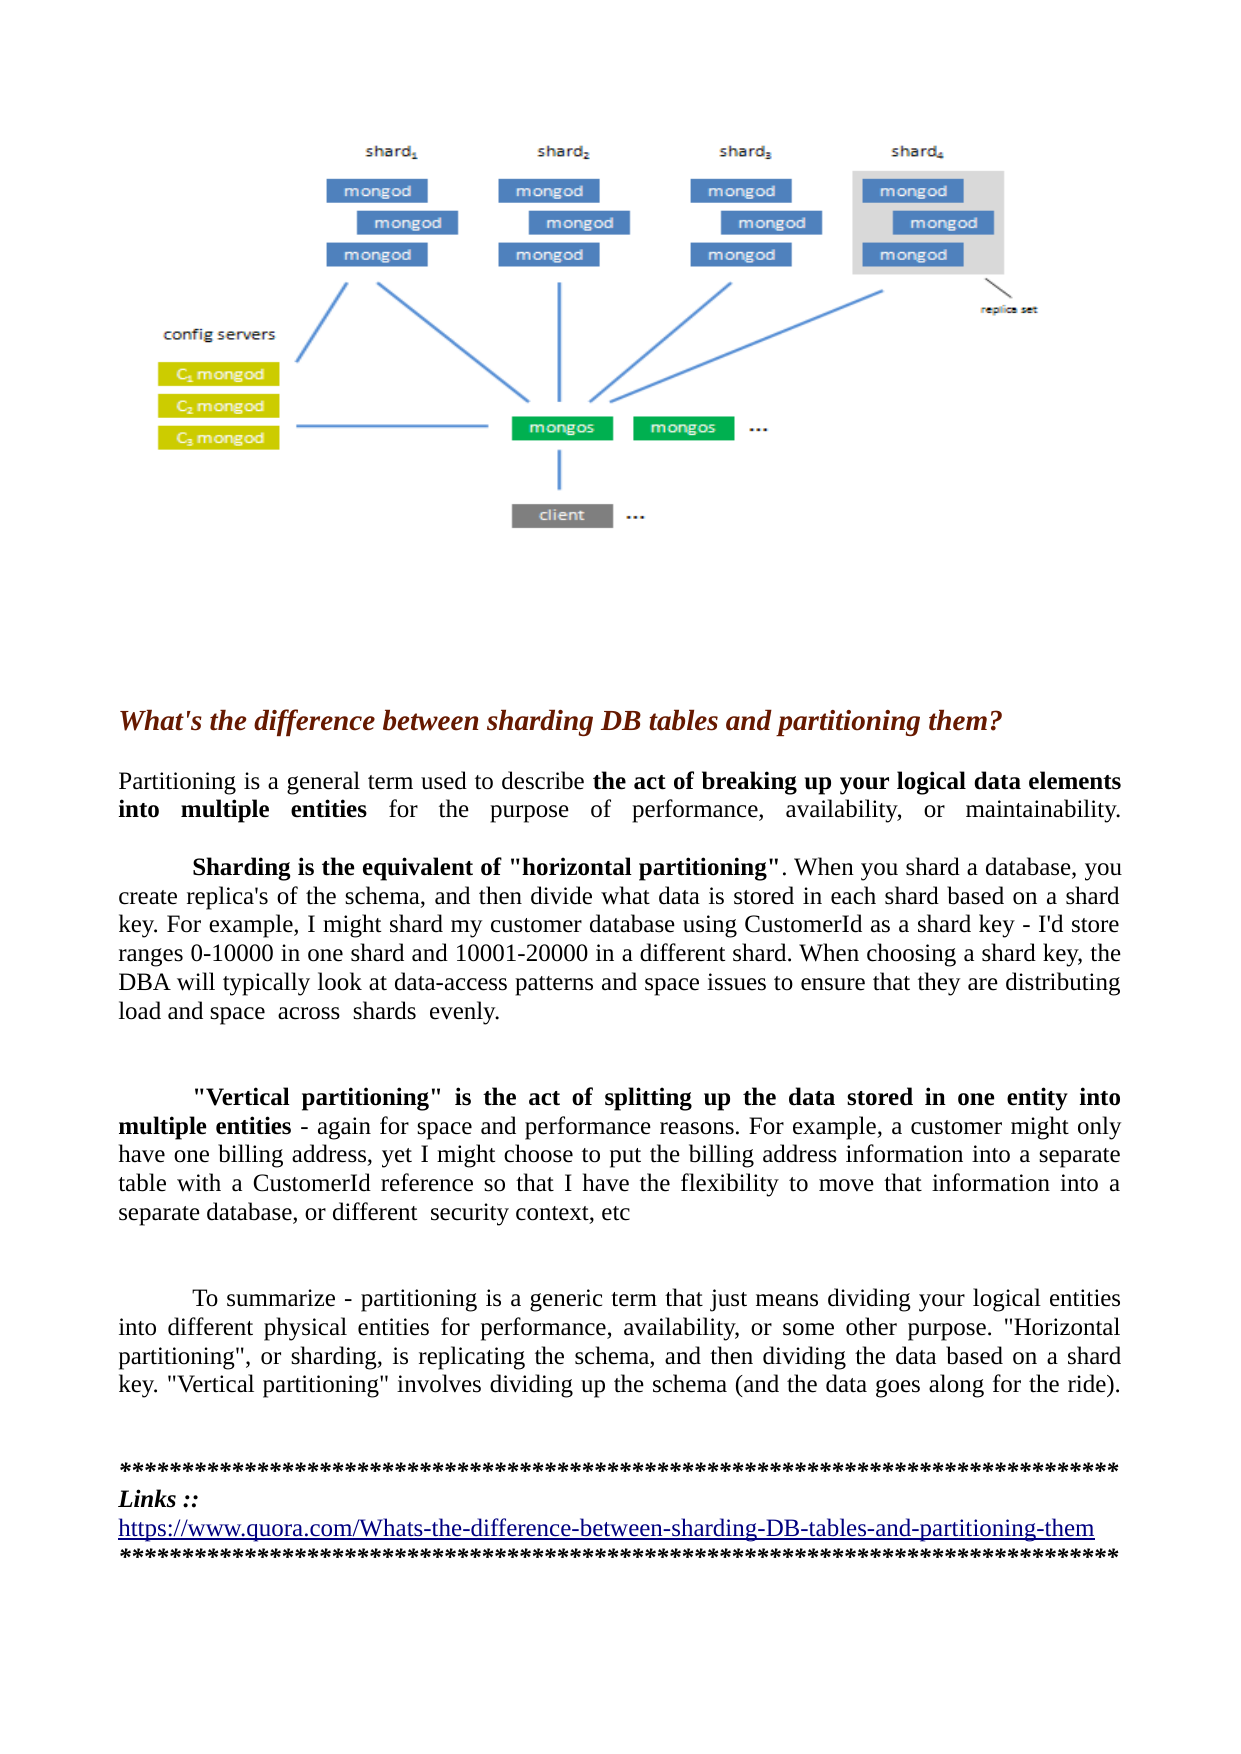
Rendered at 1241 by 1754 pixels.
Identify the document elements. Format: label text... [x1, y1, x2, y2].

text ******************************************************************************** [118, 1542, 1122, 1571]
picture [118, 118, 1082, 560]
text What's the difference between sharding DB tables and partitioning them? [118, 703, 1122, 737]
text Links :: [118, 1484, 1122, 1513]
text To summarize - partitioning is a generic term that just means dividing your logical entities into different physical entities for performance, availability, or some other purpose. "Horizontal partitioning", or sharding, is replicating the schema, and then dividing the data based on a shard key. "Vertical partitioning" involves dividing up the schema (and the data goes along for the ride). [118, 1226, 1122, 1427]
text https://www.quora.com/Whats-the-difference-between-sharding-DB-tables-and-partitioning-them [118, 1513, 1122, 1542]
text Partitioning is a general term used to describe the act of breaking up your logical data elements into multiple entities for the purpose of performance, availability, or maintainability. ﻿ Sharding is the equivalent of "horizontal partitioning". When you shard a database, you create replica's of the schema, and then divide what data is stored in each shard based on a shard key. For example, I might shard my customer database using CustomerId as a shard key - I'd store ranges 0-10000 in one shard and 10001-20000 in a different shard. When choosing a shard key, the DBA will typically look at data-access patterns and space issues to ensure that they are distributing load and space across shards evenly. [118, 766, 1122, 1024]
text ******************************************************************************** [118, 1456, 1122, 1484]
text ﻿ "Vertical partitioning" is the act of splitting up the data stored in one entity into multiple entities - again for space and performance reasons. For example, a customer might only have one billing address, yet I might choose to put the billing address information into a separate table with a CustomerId reference so that I have the flexibility to move that information into a separate database, or different security context, etc [118, 1024, 1122, 1226]
